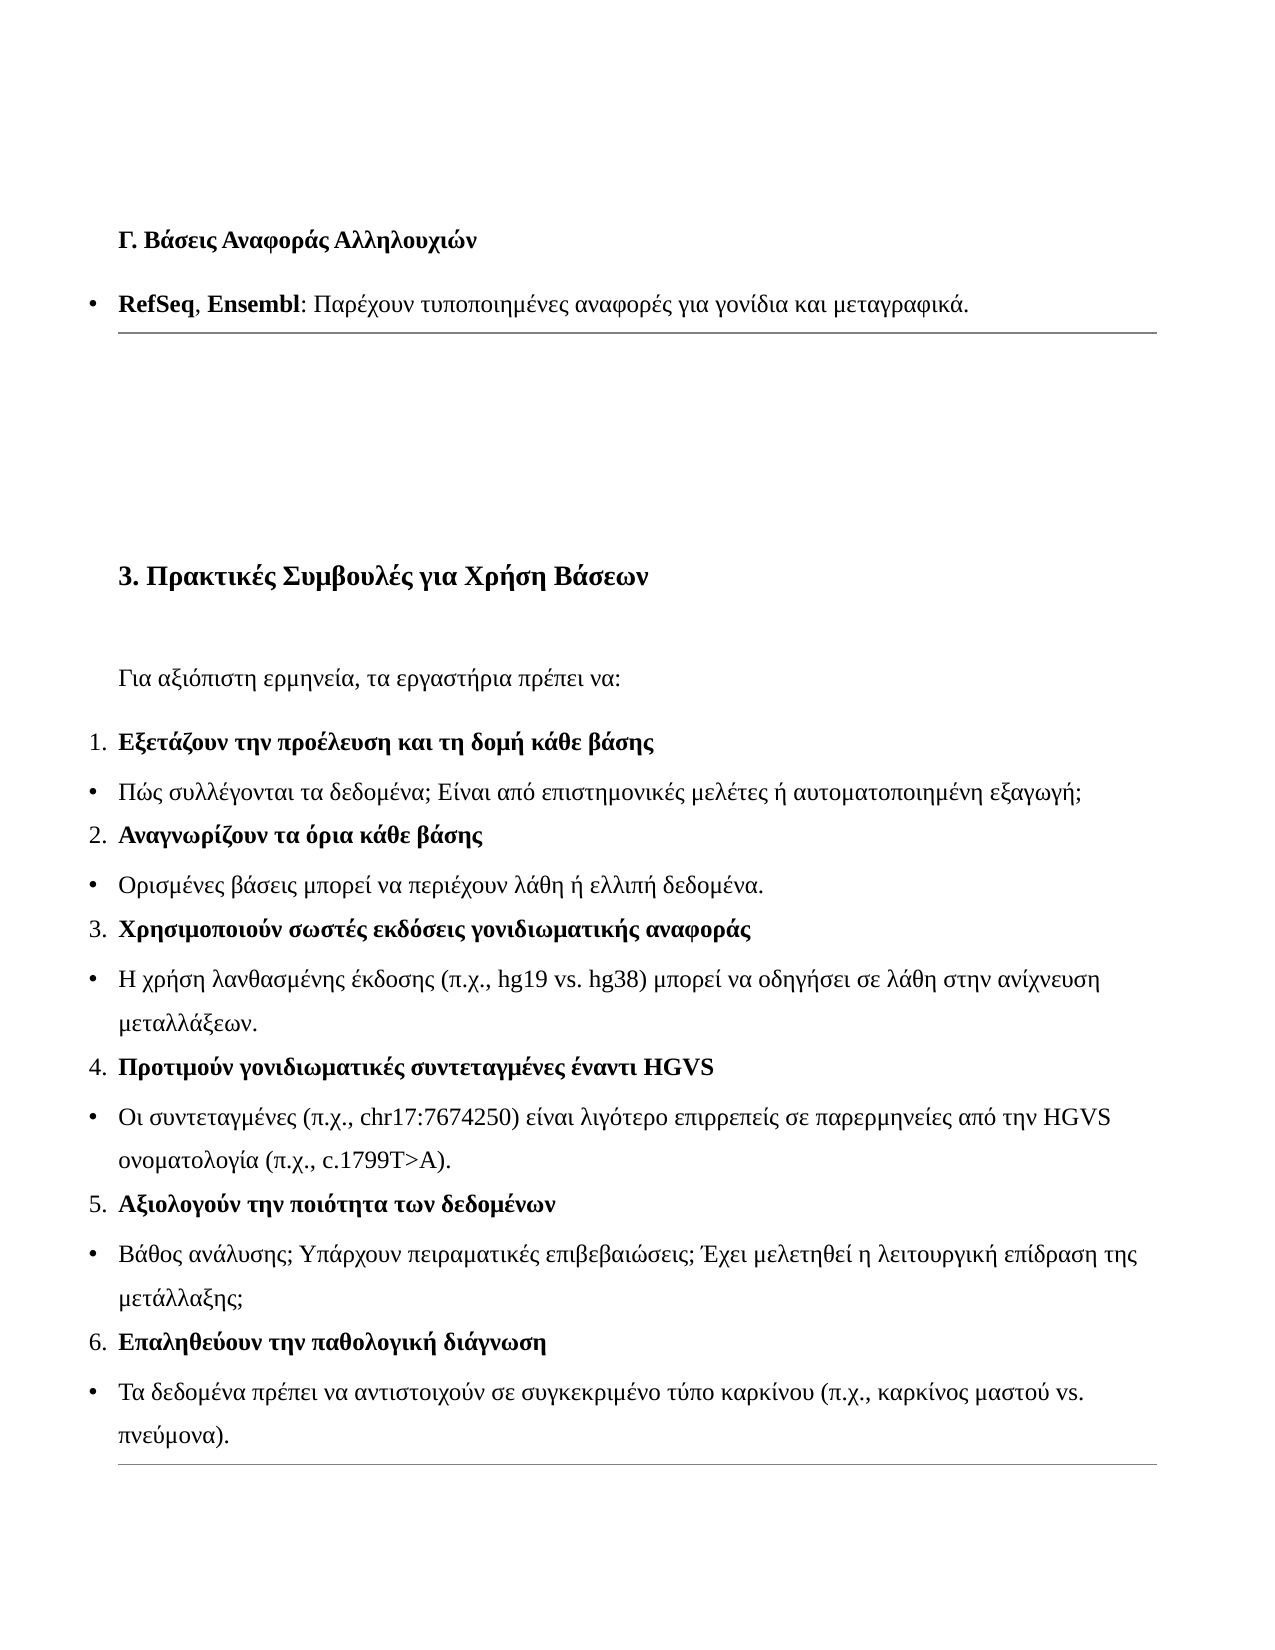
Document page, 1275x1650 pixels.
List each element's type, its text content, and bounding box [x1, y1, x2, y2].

list Πώς συλλέγονται τα δεδομένα; Είναι από επιστημονικές μελέτες ή αυτοματοποιημένη εξαγωγή; [118, 762, 1157, 806]
list Αξιολογούν την ποιότητα των δεδομένων [118, 1174, 1157, 1218]
list Προτιμούν γονιδιωματικές συντεταγμένες έναντι HGVS [118, 1037, 1157, 1081]
list Οι συντεταγμένες (π.χ., chr17:7674250) είναι λιγότερο επιρρεπείς σε παρερμηνείες από την HGVS ονοματολογία (π.χ., c.1799T>A). [118, 1087, 1157, 1174]
list Ορισμένες βάσεις μπορεί να περιέχουν λάθη ή ελλιπή δεδομένα. [118, 856, 1157, 899]
list Αναγνωρίζουν τα όρια κάθε βάσης [118, 806, 1157, 849]
list Χρησιμοποιούν σωστές εκδόσεις γονιδιωματικής αναφοράς [118, 899, 1157, 943]
subtitle 3. Πρακτικές Συμβουλές για Χρήση Βάσεων [118, 558, 1157, 591]
list RefSeq, Ensembl: Παρέχουν τυποποιημένες αναφορές για γονίδια και μεταγραφικά. [118, 274, 1157, 318]
text Για αξιόπιστη ερμηνεία, τα εργαστήρια πρέπει να: [118, 648, 1157, 691]
list Βάθος ανάλυσης; Υπάρχουν πειραματικές επιβεβαιώσεις; Έχει μελετηθεί η λειτουργική επίδραση της μετάλλαξης; [118, 1224, 1157, 1312]
list Η χρήση λανθασμένης έκδοσης (π.χ., hg19 vs. hg38) μπορεί να οδηγήσει σε λάθη στην ανίχνευση μεταλλάξεων. [118, 949, 1157, 1037]
list Επαληθεύουν την παθολογική διάγνωση [118, 1312, 1157, 1356]
list Εξετάζουν την προέλευση και τη δομή κάθε βάσης [118, 712, 1157, 756]
list Τα δεδομένα πρέπει να αντιστοιχούν σε συγκεκριμένο τύπο καρκίνου (π.χ., καρκίνος μαστού vs. πνεύμονα). [118, 1362, 1157, 1449]
subtitle Γ. Βάσεις Αναφοράς Αλληλουχιών [118, 210, 1157, 254]
